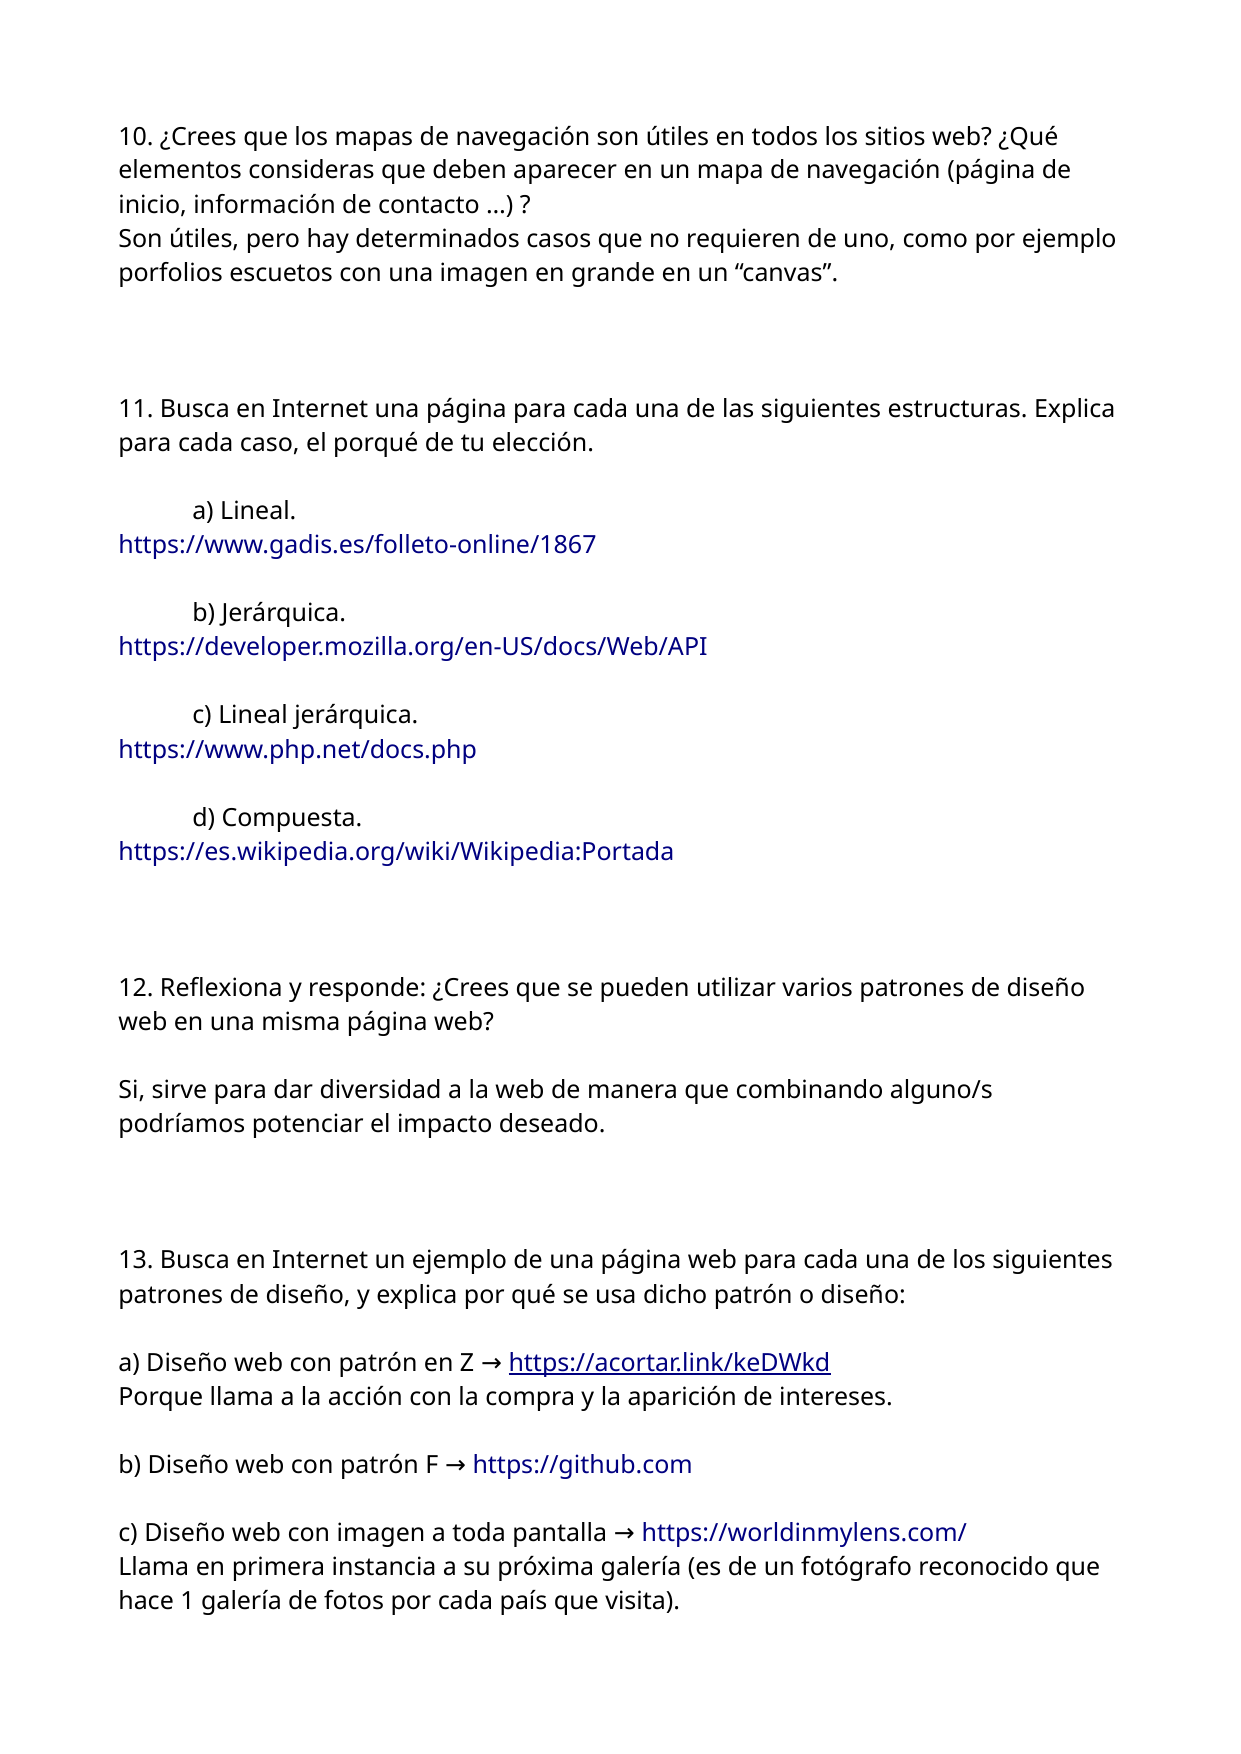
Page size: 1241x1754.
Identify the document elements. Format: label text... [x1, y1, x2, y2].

text a) Diseño web con patrón en Z → https://acortar.link/keDWkd [118, 1344, 1122, 1378]
text https://www.gadis.es/folleto-online/1867 [118, 527, 1122, 561]
text a) Lineal. [118, 493, 1122, 527]
text 11. Busca en Internet una página para cada una de las siguientes estructuras. Explica para cada caso, el porqué de tu elección. [118, 391, 1122, 459]
text 10. ¿Crees que los mapas de navegación son útiles en todos los sitios web? ¿Qué elementos consideras que deben aparecer en un mapa de navegación (página de inicio, información de contacto …) ? [118, 118, 1122, 220]
text Si, sirve para dar diversidad a la web de manera que combinando alguno/s podríamos potenciar el impacto deseado. [118, 1072, 1122, 1140]
text b) Jerárquica. [118, 595, 1122, 629]
text 13. Busca en Internet un ejemplo de una página web para cada una de los siguientes patrones de diseño, y explica por qué se usa dicho patrón o diseño: [118, 1242, 1122, 1310]
text Porque llama a la acción con la compra y la aparición de intereses. [118, 1378, 1122, 1412]
text https://developer.mozilla.org/en-US/docs/Web/API [118, 629, 1122, 663]
text https://www.php.net/docs.php [118, 731, 1122, 765]
text b) Diseño web con patrón F → https://github.com [118, 1447, 1122, 1481]
text https://es.wikipedia.org/wiki/Wikipedia:Portada [118, 833, 1122, 867]
text c) Diseño web con imagen a toda pantalla → https://worldinmylens.com/ [118, 1515, 1122, 1549]
text Son útiles, pero hay determinados casos que no requieren de uno, como por ejemplo porfolios escuetos con una imagen en grande en un “canvas”. [118, 220, 1122, 288]
text Llama en primera instancia a su próxima galería (es de un fotógrafo reconocido que hace 1 galería de fotos por cada país que visita). [118, 1549, 1122, 1617]
text 12. Reflexiona y responde: ¿Crees que se pueden utilizar varios patrones de diseño web en una misma página web? [118, 970, 1122, 1038]
text d) Compuesta. [118, 799, 1122, 833]
text c) Lineal jerárquica. [118, 697, 1122, 731]
